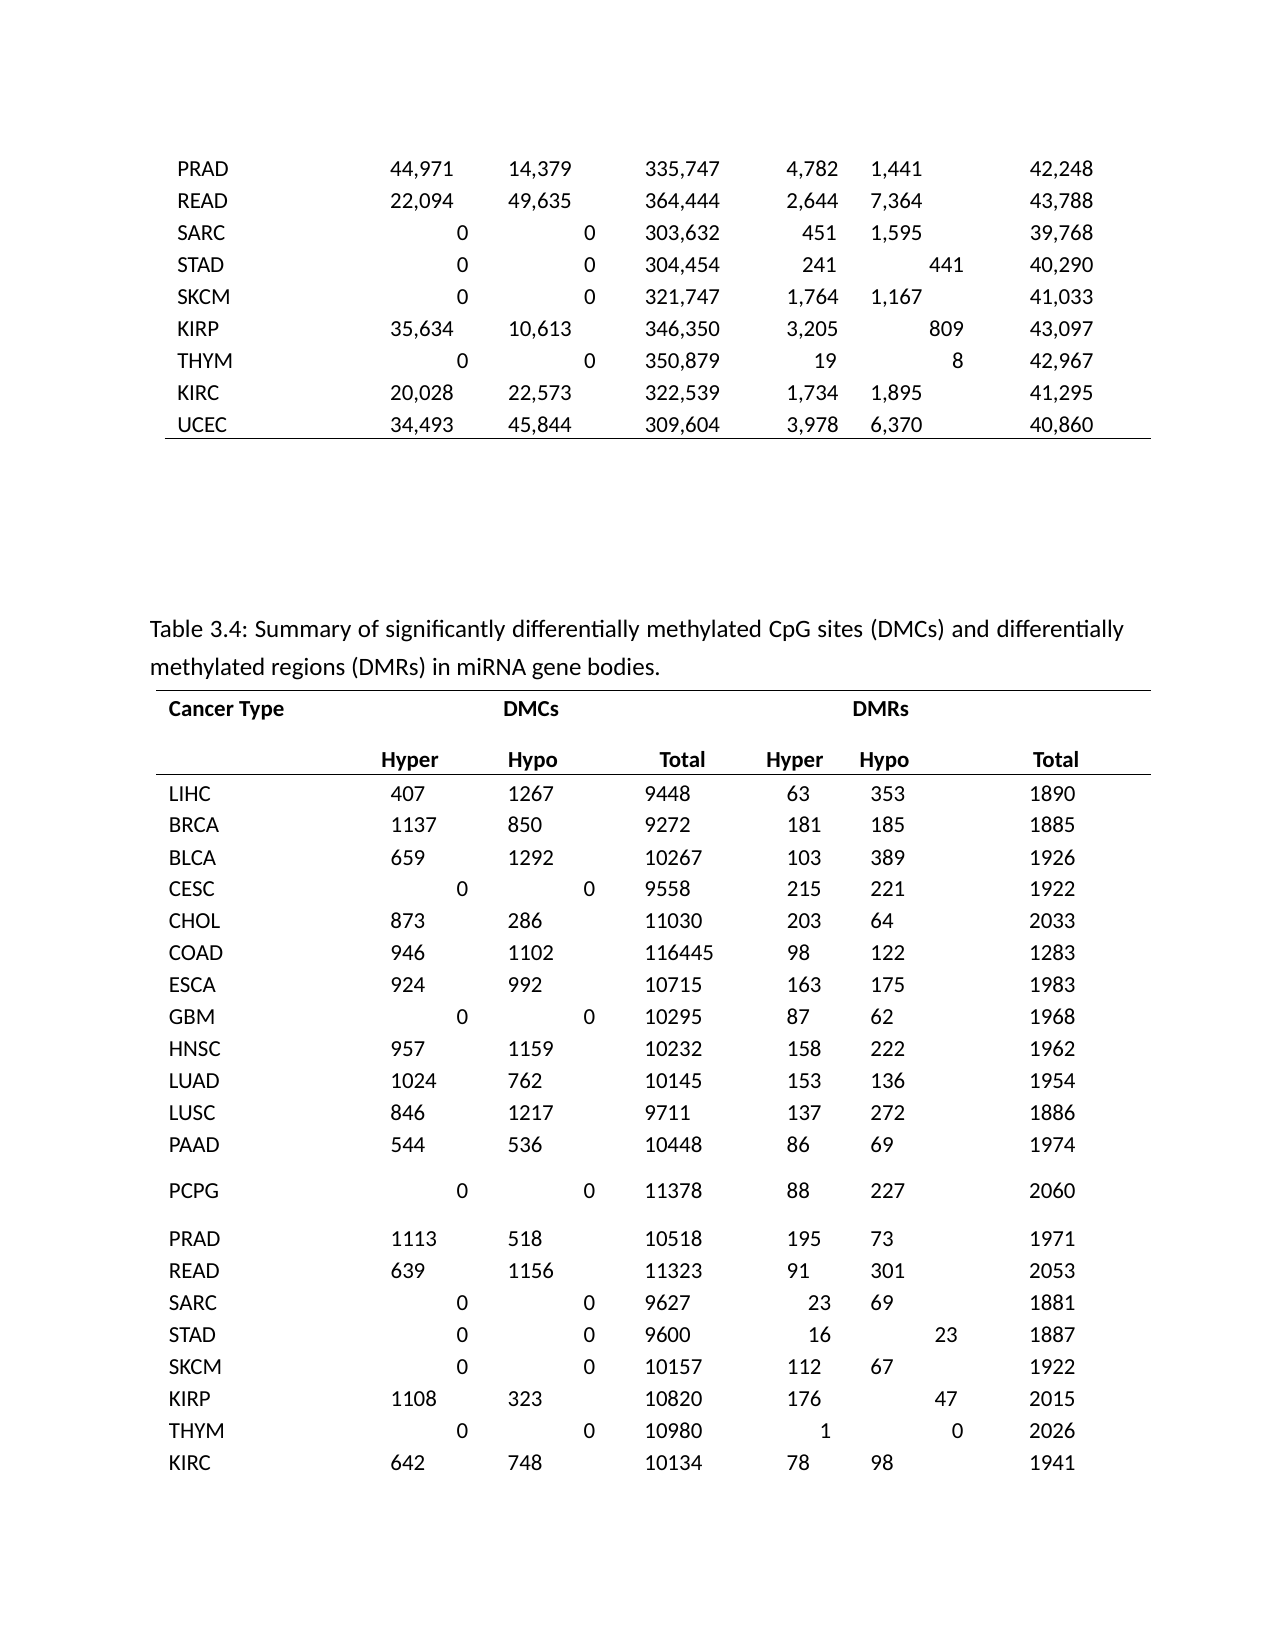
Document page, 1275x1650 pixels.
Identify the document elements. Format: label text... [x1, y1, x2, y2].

table_cell 227 [859, 1173, 1029, 1220]
table_cell 203 [766, 903, 859, 934]
table_cell 67 [859, 1349, 1029, 1380]
table_cell SARC [165, 214, 381, 246]
table_cell 1137 [381, 807, 503, 839]
table_cell 10232 [644, 1031, 766, 1062]
table_cell 1283 [1029, 935, 1151, 967]
table_cell 0 [503, 1284, 644, 1316]
table_cell PCPG [156, 1173, 381, 1220]
table_cell 1968 [1029, 999, 1151, 1031]
table_cell 10820 [644, 1380, 766, 1412]
table_cell 946 [381, 935, 503, 967]
table_cell 136 [859, 1063, 1029, 1094]
table_cell KIRP [165, 310, 381, 342]
table_cell 40,290 [1030, 246, 1151, 278]
table_header DMRs [766, 691, 1029, 742]
table_cell 16 [766, 1316, 859, 1348]
table_cell 0 [381, 1316, 503, 1348]
table_cell Hypo [859, 742, 1029, 774]
table_cell 10295 [644, 999, 766, 1031]
table_cell 0 [504, 278, 644, 310]
table_cell 2060 [1029, 1173, 1151, 1220]
table_cell 215 [766, 871, 859, 903]
table_cell 1885 [1029, 807, 1151, 839]
table_cell 176 [766, 1380, 859, 1412]
table_cell 221 [859, 871, 1029, 903]
table_cell 748 [503, 1444, 644, 1476]
table_cell Hyper [766, 742, 859, 774]
table_cell 353 [859, 775, 1029, 807]
table_cell 518 [503, 1220, 644, 1252]
table_cell 98 [766, 935, 859, 967]
table_cell 10,613 [504, 310, 644, 342]
table_cell 103 [766, 839, 859, 871]
table_cell 639 [381, 1252, 503, 1284]
table_cell 116445 [644, 935, 766, 967]
table_cell 44,971 [381, 150, 503, 182]
table_cell 304,454 [645, 246, 766, 278]
table_cell 0 [381, 1413, 503, 1444]
table_cell 175 [859, 967, 1029, 998]
table_cell READ [156, 1252, 381, 1284]
table_cell 0 [381, 278, 503, 310]
table_cell 11378 [644, 1173, 766, 1220]
table_cell UCEC [165, 406, 381, 438]
table_cell 195 [766, 1220, 859, 1252]
table_cell 0 [504, 246, 644, 278]
table_cell 0 [381, 1284, 503, 1316]
table_cell PAAD [156, 1126, 381, 1172]
table_cell 20,028 [381, 374, 503, 406]
table_cell 1974 [1029, 1126, 1151, 1172]
table_cell 321,747 [645, 278, 766, 310]
table_cell 1922 [1029, 871, 1151, 903]
table_cell 10145 [644, 1063, 766, 1094]
table_cell 873 [381, 903, 503, 934]
table_cell SKCM [156, 1349, 381, 1380]
table_cell 1,734 [766, 374, 859, 406]
table_cell 536 [503, 1126, 644, 1172]
table_cell 0 [381, 1349, 503, 1380]
table_cell 0 [381, 1173, 503, 1220]
table_cell 2015 [1029, 1380, 1151, 1412]
table_cell 1108 [381, 1380, 503, 1412]
table_cell 1926 [1029, 839, 1151, 871]
table_cell 0 [503, 1413, 644, 1444]
table_cell 0 [504, 342, 644, 374]
table_cell 3,978 [766, 406, 859, 438]
table_cell 850 [503, 807, 644, 839]
table_cell 1,167 [859, 278, 1029, 310]
table_cell KIRC [165, 374, 381, 406]
table_cell 0 [381, 214, 503, 246]
table_cell 7,364 [859, 182, 1029, 214]
table_cell 642 [381, 1444, 503, 1476]
table_cell 2,644 [766, 182, 859, 214]
table_cell Total [1029, 742, 1151, 774]
table_cell 0 [859, 1413, 1029, 1444]
table_cell PRAD [165, 150, 381, 182]
table_cell COAD [156, 935, 381, 967]
table_cell 6,370 [859, 406, 1029, 438]
table_cell 39,768 [1030, 214, 1151, 246]
table_cell BLCA [156, 839, 381, 871]
table_cell 88 [766, 1173, 859, 1220]
table_cell 544 [381, 1126, 503, 1172]
table_cell ESCA [156, 967, 381, 998]
table_cell 47 [859, 1380, 1029, 1412]
table_header Cancer Type [156, 691, 381, 742]
table_cell 222 [859, 1031, 1029, 1062]
table_cell 23 [766, 1284, 859, 1316]
table_cell 42,248 [1030, 150, 1151, 182]
table_cell Hypo [503, 742, 644, 774]
table_cell PRAD [156, 1220, 381, 1252]
table_cell 1962 [1029, 1031, 1151, 1062]
table_cell 1971 [1029, 1220, 1151, 1252]
table_cell LUAD [156, 1063, 381, 1094]
table_cell 2026 [1029, 1413, 1151, 1444]
table_cell BRCA [156, 807, 381, 839]
table_cell 10715 [644, 967, 766, 998]
table_cell 69 [859, 1284, 1029, 1316]
table_cell 1292 [503, 839, 644, 871]
table_cell 86 [766, 1126, 859, 1172]
table_cell 0 [504, 214, 644, 246]
table_cell 3,205 [766, 310, 859, 342]
table_cell 407 [381, 775, 503, 807]
table_cell KIRC [156, 1444, 381, 1476]
table_cell 62 [859, 999, 1029, 1031]
table_cell 0 [381, 342, 503, 374]
table_header [1029, 691, 1151, 742]
table_cell 659 [381, 839, 503, 871]
table_cell 441 [859, 246, 1029, 278]
table_cell STAD [156, 1316, 381, 1348]
table_header DMCs [503, 691, 644, 742]
table_cell 35,634 [381, 310, 503, 342]
table_cell STAD [165, 246, 381, 278]
table_cell 22,573 [504, 374, 644, 406]
table_cell THYM [165, 342, 381, 374]
table_cell 762 [503, 1063, 644, 1094]
table_cell 42,967 [1030, 342, 1151, 374]
table_cell 181 [766, 807, 859, 839]
table_cell 91 [766, 1252, 859, 1284]
table_cell 0 [503, 1173, 644, 1220]
table_cell READ [165, 182, 381, 214]
table_cell 301 [859, 1252, 1029, 1284]
table_cell 112 [766, 1349, 859, 1380]
table_cell CHOL [156, 903, 381, 934]
table_cell 78 [766, 1444, 859, 1476]
table_cell 1922 [1029, 1349, 1151, 1380]
table_cell 1890 [1029, 775, 1151, 807]
table_cell 41,033 [1030, 278, 1151, 310]
table_cell 1881 [1029, 1284, 1151, 1316]
table_cell 1954 [1029, 1063, 1151, 1094]
table_cell 1 [766, 1413, 859, 1444]
table_cell 40,860 [1030, 406, 1151, 438]
table_cell 0 [503, 871, 644, 903]
table_cell 0 [503, 1316, 644, 1348]
table_cell 1983 [1029, 967, 1151, 998]
table_cell 0 [503, 1349, 644, 1380]
table_cell 846 [381, 1095, 503, 1126]
table_cell 1156 [503, 1252, 644, 1284]
table_cell 992 [503, 967, 644, 998]
table_cell 87 [766, 999, 859, 1031]
table_cell SKCM [165, 278, 381, 310]
table_cell 69 [859, 1126, 1029, 1172]
table_cell 1267 [503, 775, 644, 807]
table_cell LUSC [156, 1095, 381, 1126]
table_cell Total [644, 742, 766, 774]
table_cell 1941 [1029, 1444, 1151, 1476]
table_cell LIHC [156, 775, 381, 807]
table_cell 350,879 [645, 342, 766, 374]
table_cell 22,094 [381, 182, 503, 214]
table_cell 335,747 [645, 150, 766, 182]
table_header [644, 691, 766, 742]
table_cell 1102 [503, 935, 644, 967]
text Table 3.4: Summary of significantly differentially methylated CpG sites (DMCs) and differentially methylated regions (DMRs) in miRNA gene bodies. [149, 613, 1125, 682]
table_cell 1217 [503, 1095, 644, 1126]
table_cell 241 [766, 246, 859, 278]
table_cell 809 [859, 310, 1029, 342]
table_cell 1113 [381, 1220, 503, 1252]
table_cell CESC [156, 871, 381, 903]
table_cell 34,493 [381, 406, 503, 438]
table_cell 10980 [644, 1413, 766, 1444]
table_cell 957 [381, 1031, 503, 1062]
table_cell 43,097 [1030, 310, 1151, 342]
table_cell 1887 [1029, 1316, 1151, 1348]
table_cell 1159 [503, 1031, 644, 1062]
table_cell SARC [156, 1284, 381, 1316]
table_cell Hyper [381, 742, 503, 774]
table_cell 1024 [381, 1063, 503, 1094]
table_cell 286 [503, 903, 644, 934]
table_cell 43,788 [1030, 182, 1151, 214]
table_cell 0 [381, 246, 503, 278]
table_cell 1886 [1029, 1095, 1151, 1126]
table_cell 45,844 [504, 406, 644, 438]
table_cell 346,350 [645, 310, 766, 342]
table_cell 0 [381, 999, 503, 1031]
table_cell [156, 742, 381, 774]
table_cell 23 [859, 1316, 1029, 1348]
table_cell 9627 [644, 1284, 766, 1316]
table_cell 451 [766, 214, 859, 246]
table_cell 14,379 [504, 150, 644, 182]
table_cell 309,604 [645, 406, 766, 438]
table_cell 185 [859, 807, 1029, 839]
table_cell 73 [859, 1220, 1029, 1252]
table_cell KIRP [156, 1380, 381, 1412]
table_cell 4,782 [766, 150, 859, 182]
table_cell 158 [766, 1031, 859, 1062]
table_cell 924 [381, 967, 503, 998]
table_cell 137 [766, 1095, 859, 1126]
table_cell 323 [503, 1380, 644, 1412]
table_cell 1,595 [859, 214, 1029, 246]
table_cell 9558 [644, 871, 766, 903]
table_cell 122 [859, 935, 1029, 967]
table_cell 10134 [644, 1444, 766, 1476]
table_cell 1,764 [766, 278, 859, 310]
table_cell 9711 [644, 1095, 766, 1126]
table_cell 49,635 [504, 182, 644, 214]
table_cell 10518 [644, 1220, 766, 1252]
table_cell 9272 [644, 807, 766, 839]
table_cell 10267 [644, 839, 766, 871]
table_cell THYM [156, 1413, 381, 1444]
table_cell 0 [503, 999, 644, 1031]
table_header [381, 691, 503, 742]
table_cell 322,539 [645, 374, 766, 406]
table_cell 1,895 [859, 374, 1029, 406]
table_cell 2053 [1029, 1252, 1151, 1284]
table_cell 9448 [644, 775, 766, 807]
table_cell 303,632 [645, 214, 766, 246]
table_cell 10157 [644, 1349, 766, 1380]
table_cell 364,444 [645, 182, 766, 214]
table_cell 98 [859, 1444, 1029, 1476]
table_cell 0 [381, 871, 503, 903]
table_cell 63 [766, 775, 859, 807]
table_cell 9600 [644, 1316, 766, 1348]
table_cell 19 [766, 342, 859, 374]
table_cell 64 [859, 903, 1029, 934]
table_cell 41,295 [1030, 374, 1151, 406]
table_cell HNSC [156, 1031, 381, 1062]
table_cell 389 [859, 839, 1029, 871]
table_cell 1,441 [859, 150, 1029, 182]
table_cell 8 [859, 342, 1029, 374]
table_cell 10448 [644, 1126, 766, 1172]
table_cell 153 [766, 1063, 859, 1094]
table_cell 11030 [644, 903, 766, 934]
table_cell 272 [859, 1095, 1029, 1126]
table_cell GBM [156, 999, 381, 1031]
table_cell 11323 [644, 1252, 766, 1284]
table_cell 163 [766, 967, 859, 998]
table_cell 2033 [1029, 903, 1151, 934]
